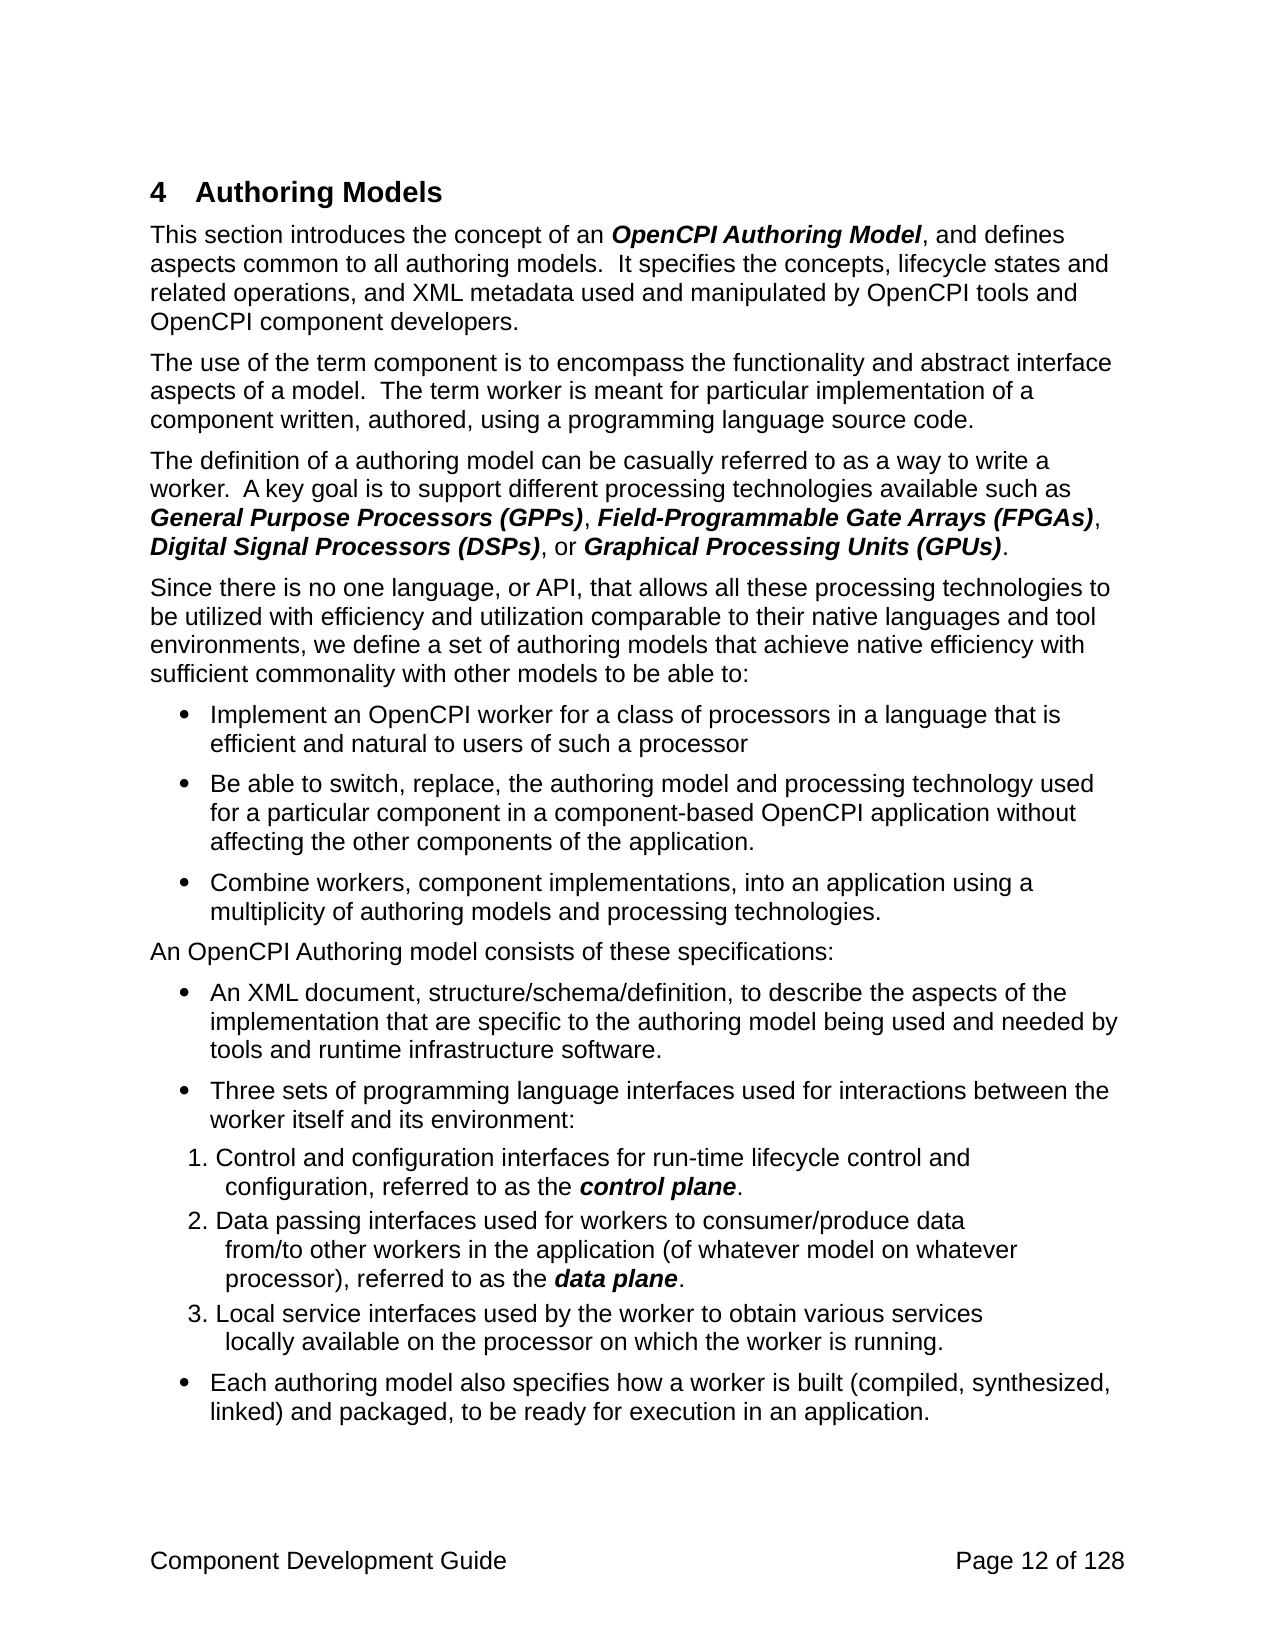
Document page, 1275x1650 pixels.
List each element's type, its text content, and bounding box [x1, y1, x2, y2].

text Since there is no one language, or API, that allows all these processing technologies to be utilized with efficiency and utilization comparable to their native languages and tool environments, we define a set of authoring models that achieve native efficiency with sufficient commonality with other models to be able to: [150, 573, 1125, 688]
list Local service interfaces used by the worker to obtain various services locally available on the processor on which the worker is running. [187, 1299, 1050, 1356]
list Be able to switch, replace, the authoring model and processing technology used for a particular component in a component-based OpenCPI application without affecting the other components of the application. [180, 769, 1125, 856]
text The use of the term component is to encompass the functionality and abstract interface aspects of a model. The term worker is meant for particular implementation of a component written, authored, using a programming language source code. [150, 347, 1125, 434]
list Data passing interfaces used for workers to consumer/produce data from/to other workers in the application (of whatever model on whatever processor), referred to as the data plane. [187, 1206, 1050, 1293]
list Combine workers, component implementations, into an application using a multiplicity of authoring models and processing technologies. [180, 868, 1125, 925]
list Three sets of programming language interfaces used for interactions between the worker itself and its environment: [180, 1076, 1125, 1134]
text An OpenCPI Authoring model consists of these specifications: [150, 937, 1125, 966]
subtitle Authoring Models [150, 175, 1125, 208]
list Implement an OpenCPI worker for a class of processors in a language that is efficient and natural to users of such a processor [180, 700, 1125, 757]
text The definition of a authoring model can be casually referred to as a way to write a worker. A key goal is to support different processing technologies available such as General Purpose Processors (GPPs), Field-Programmable Gate Arrays (FPGAs), Digital Signal Processors (DSPs), or Graphical Processing Units (GPUs). [150, 446, 1125, 561]
list Each authoring model also specifies how a worker is built (compiled, synthesized, linked) and packaged, to be ready for execution in an application. [180, 1368, 1125, 1426]
list Control and configuration interfaces for run-time lifecycle control and configuration, referred to as the control plane. [187, 1143, 1050, 1200]
list An XML document, structure/schema/definition, to describe the aspects of the implementation that are specific to the authoring model being used and needed by tools and runtime infrastructure software. [180, 978, 1125, 1064]
text This section introduces the concept of an OpenCPI Authoring Model, and defines aspects common to all authoring models. It specifies the concepts, lifecycle states and related operations, and XML metadata used and manipulated by OpenCPI tools and OpenCPI component developers. [150, 221, 1125, 336]
